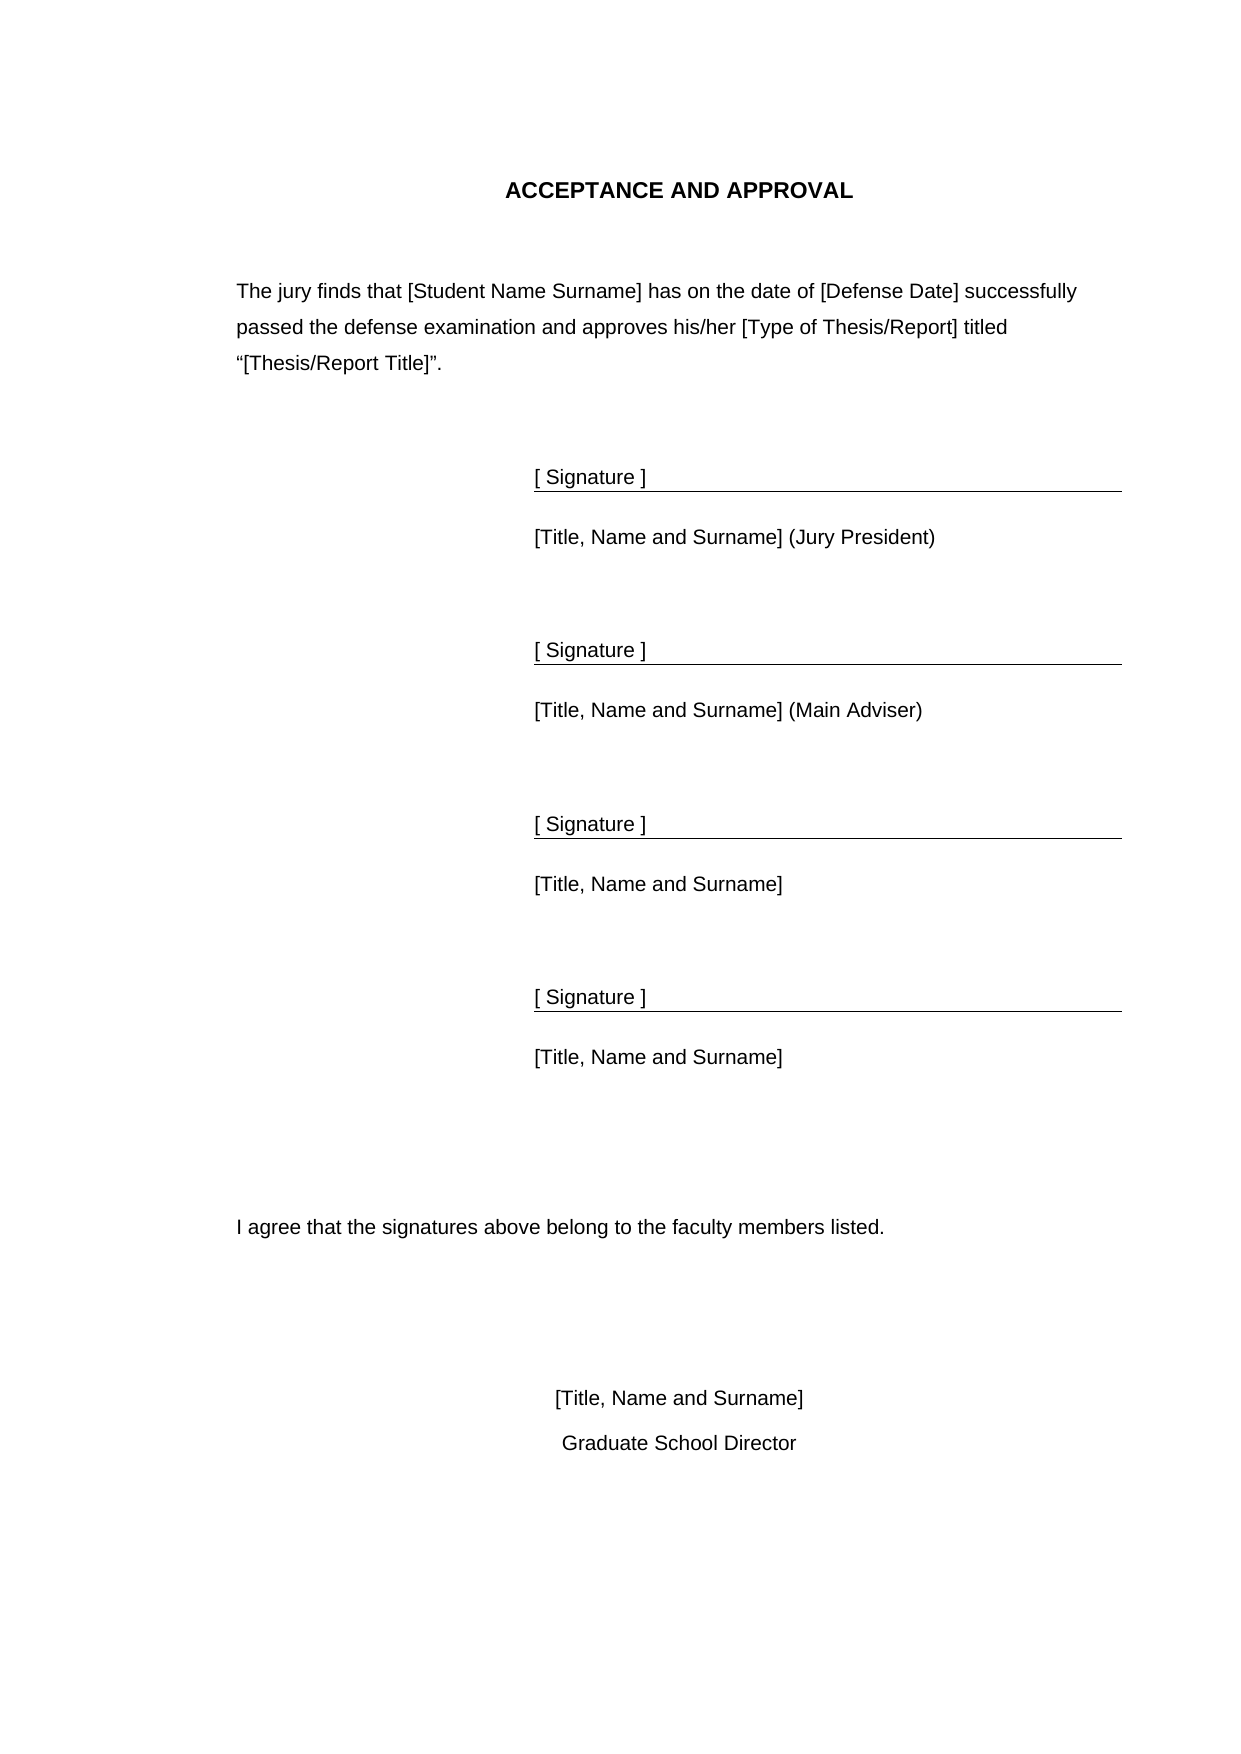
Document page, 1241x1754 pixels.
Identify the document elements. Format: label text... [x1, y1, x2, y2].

text [ Signature ] [534, 812, 1122, 838]
text [Title, Name and Surname] [534, 871, 1122, 895]
text [ Signature ] [534, 985, 1122, 1011]
text [Title, Name and Surname] [534, 1045, 1122, 1069]
text [Title, Name and Surname] (Main Adviser) [534, 698, 1122, 722]
text [ Signature ] [534, 465, 1122, 491]
subtitle ACCEPTANCE AND APPROVAL [236, 177, 1122, 203]
text Graduate School Director [236, 1430, 1122, 1454]
text [Title, Name and Surname] [236, 1386, 1122, 1409]
text [ Signature ] [534, 638, 1122, 664]
subtitle I agree that the signatures above belong to the faculty members listed. [236, 1215, 1122, 1239]
text The jury finds that [Student Name Surname] has on the date of [Defense Date] successfully passed the defense examination and approves his/her [Type of Thesis/Report] titled “[Thesis/Report Title]”. [236, 279, 1122, 375]
text [Title, Name and Surname] (Jury President) [534, 524, 1122, 548]
